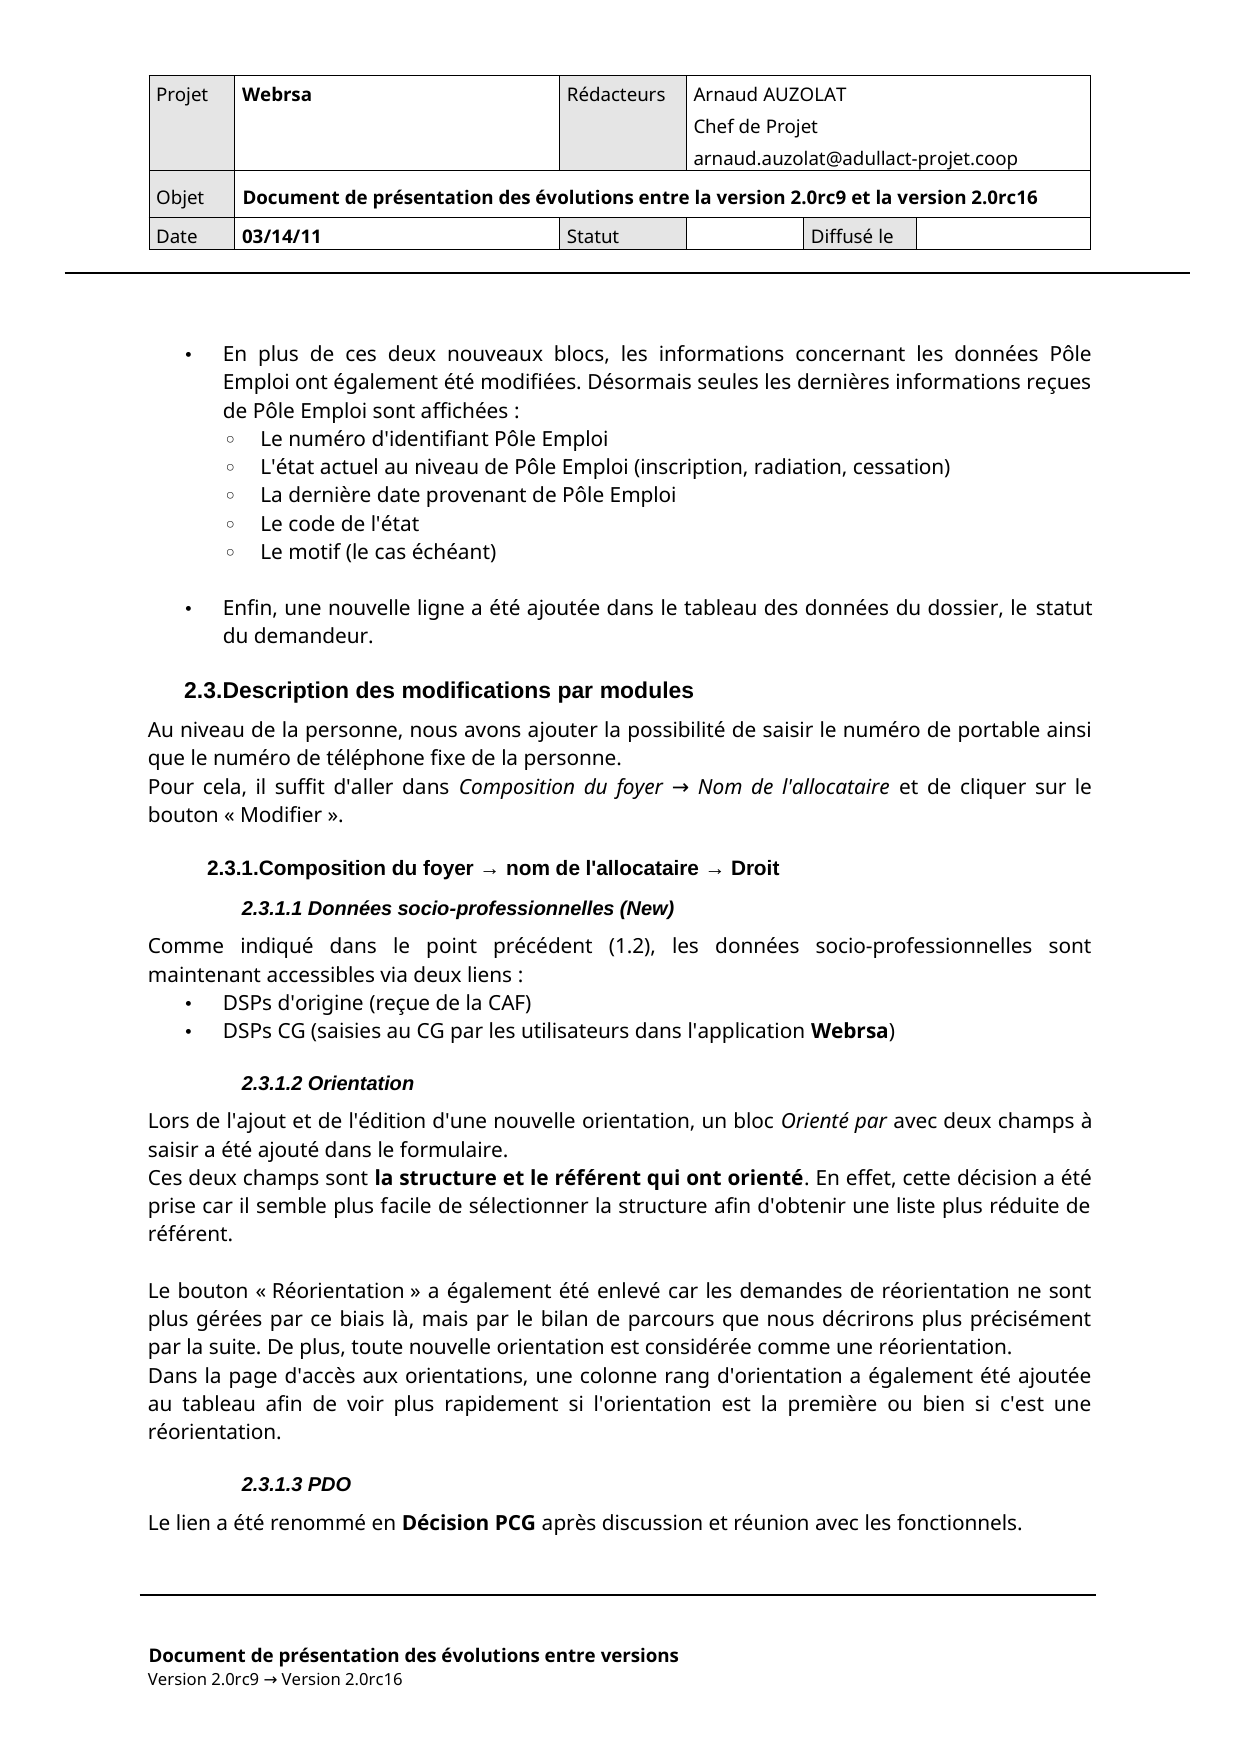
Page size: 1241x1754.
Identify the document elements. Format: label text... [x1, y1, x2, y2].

text Comme indiqué dans le point précédent (1.2), les données socio-professionnelles sont maintenant accessibles via deux liens : [148, 931, 1092, 988]
subtitle Description des modifications par modules [177, 678, 1092, 703]
subtitle PDO [236, 1474, 1092, 1496]
text Ces deux champs sont la structure et le référent qui ont orienté. En effet, cette décision a été prise car il semble plus facile de sélectionner la structure afin d'obtenir une liste plus réduite de référent. [148, 1163, 1092, 1248]
text Lors de l'ajout et de l'édition d'une nouvelle orientation, un bloc Orienté par avec deux champs à saisir a été ajouté dans le formulaire. [148, 1107, 1092, 1163]
text Le bouton « Réorientation » a également été enlevé car les demandes de réorientation ne sont plus gérées par ce biais là, mais par le bilan de parcours que nous décrirons plus précisément par la suite. De plus, toute nouvelle orientation est considérée comme une réorientation. [148, 1276, 1092, 1361]
text Dans la page d'accès aux orientations, une colonne rang d'orientation a également été ajoutée au tableau afin de voir plus rapidement si l'orientation est la première ou bien si c'est une réorientation. [148, 1361, 1092, 1445]
list Enfin, une nouvelle ligne a été ajoutée dans le tableau des données du dossier, le statut du demandeur. [185, 593, 1092, 650]
list L'état actuel au niveau de Pôle Emploi (inscription, radiation, cessation) [223, 452, 1092, 480]
list DSPs CG (saisies au CG par les utilisateurs dans l'application Webrsa) [185, 1016, 1092, 1044]
list Le numéro d'identifiant Pôle Emploi [223, 424, 1092, 452]
list Le motif (le cas échéant) [223, 537, 1092, 565]
subtitle Données socio-professionnelles (New) [236, 897, 1092, 920]
list La dernière date provenant de Pôle Emploi [223, 480, 1092, 509]
list Le code de l'état [223, 509, 1092, 537]
list En plus de ces deux nouveaux blocs, les informations concernant les données Pôle Emploi ont également été modifiées. Désormais seules les dernières informations reçues de Pôle Emploi sont affichées : [185, 339, 1092, 424]
text Au niveau de la personne, nous avons ajouter la possibilité de saisir le numéro de portable ainsi que le numéro de téléphone fixe de la personne. [148, 715, 1092, 772]
subtitle Composition du foyer → nom de l'allocataire → Droit [207, 856, 1092, 880]
subtitle Orientation [236, 1073, 1092, 1095]
text Pour cela, il suffit d'aller dans Composition du foyer → Nom de l'allocataire et de cliquer sur le bouton « Modifier ». [148, 772, 1092, 828]
text Le lien a été renommé en Décision PCG après discussion et réunion avec les fonctionnels. [148, 1508, 1092, 1536]
list DSPs d'origine (reçue de la CAF) [185, 988, 1092, 1016]
